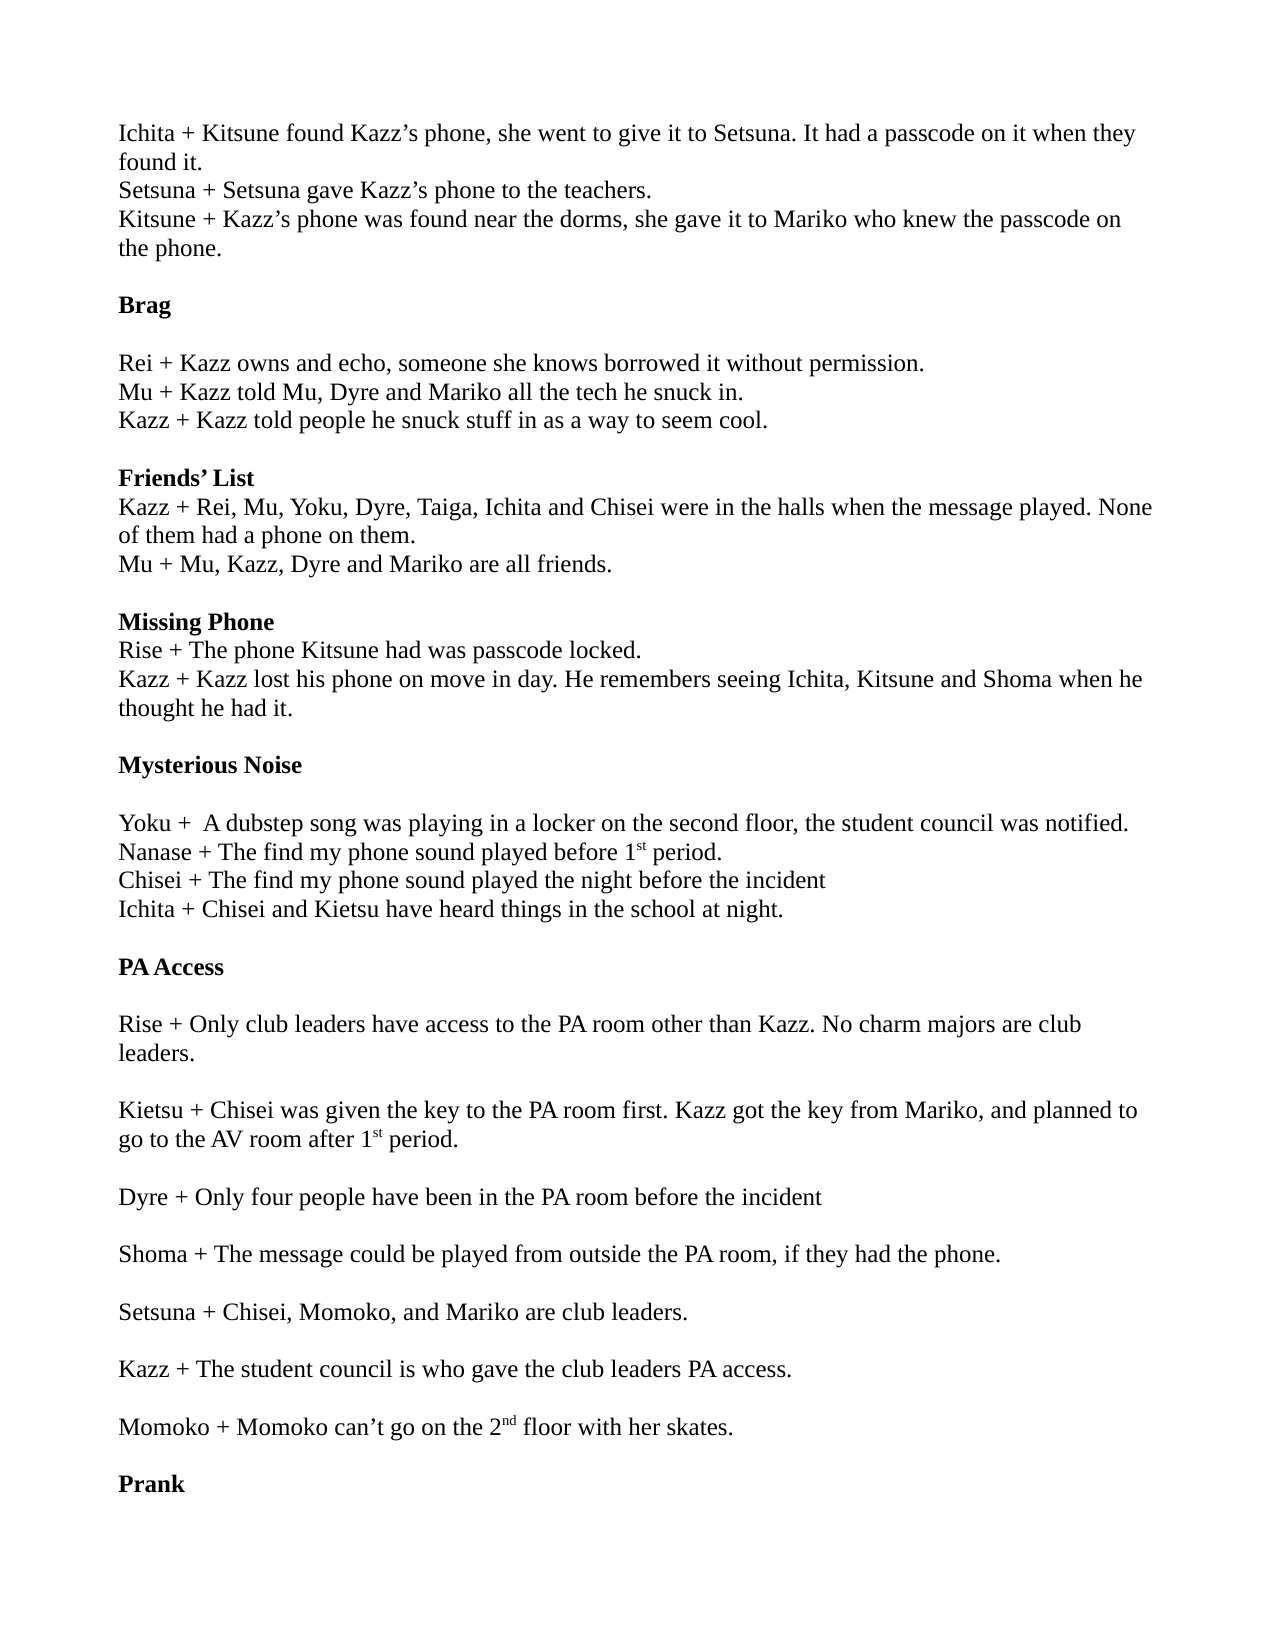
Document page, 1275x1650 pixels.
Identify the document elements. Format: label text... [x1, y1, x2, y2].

text Kitsune + Kazz’s phone was found near the dorms, she gave it to Mariko who knew the passcode on the phone. [118, 204, 1157, 262]
text Ichita + Kitsune found Kazz’s phone, she went to give it to Setsuna. It had a passcode on it when they found it. [118, 118, 1157, 176]
text Rei + Kazz owns and echo, someone she knows borrowed it without permission. [118, 348, 1157, 377]
text Friends’ List [118, 463, 1157, 492]
text Yoku + A dubstep song was playing in a locker on the second floor, the student council was notified. [118, 808, 1157, 837]
text Nanase + The find my phone sound played before 1st period. [118, 837, 1157, 866]
text Setsuna + Setsuna gave Kazz’s phone to the teachers. [118, 176, 1157, 204]
text Kazz + Rei, Mu, Yoku, Dyre, Taiga, Ichita and Chisei were in the halls when the message played. None of them had a phone on them. [118, 492, 1157, 549]
text Ichita + Chisei and Kietsu have heard things in the school at night. [118, 894, 1157, 923]
text Mysterious Noise [118, 751, 1157, 779]
text Mu + Kazz told Mu, Dyre and Mariko all the tech he snuck in. [118, 377, 1157, 406]
text Kazz + Kazz told people he snuck stuff in as a way to seem cool. [118, 406, 1157, 434]
text Kazz + The student council is who gave the club leaders PA access. [118, 1354, 1157, 1383]
text Missing Phone [118, 607, 1157, 636]
text Rise + The phone Kitsune had was passcode locked. [118, 636, 1157, 664]
text Kazz + Kazz lost his phone on move in day. He remembers seeing Ichita, Kitsune and Shoma when he thought he had it. [118, 664, 1157, 722]
text Shoma + The message could be played from outside the PA room, if they had the phone. [118, 1239, 1157, 1268]
text Chisei + The find my phone sound played the night before the incident [118, 866, 1157, 894]
text Dyre + Only four people have been in the PA room before the incident [118, 1182, 1157, 1211]
text Setsuna + Chisei, Momoko, and Mariko are club leaders. [118, 1297, 1157, 1326]
text Brag [118, 291, 1157, 319]
text Momoko + Momoko can’t go on the 2nd floor with her skates. [118, 1412, 1157, 1441]
text Kietsu + Chisei was given the key to the PA room first. Kazz got the key from Mariko, and planned to go to the AV room after 1st period. [118, 1096, 1157, 1153]
text Mu + Mu, Kazz, Dyre and Mariko are all friends. [118, 549, 1157, 578]
text PA Access [118, 952, 1157, 981]
text Prank [118, 1469, 1157, 1498]
text Rise + Only club leaders have access to the PA room other than Kazz. No charm majors are club leaders. [118, 1009, 1157, 1067]
